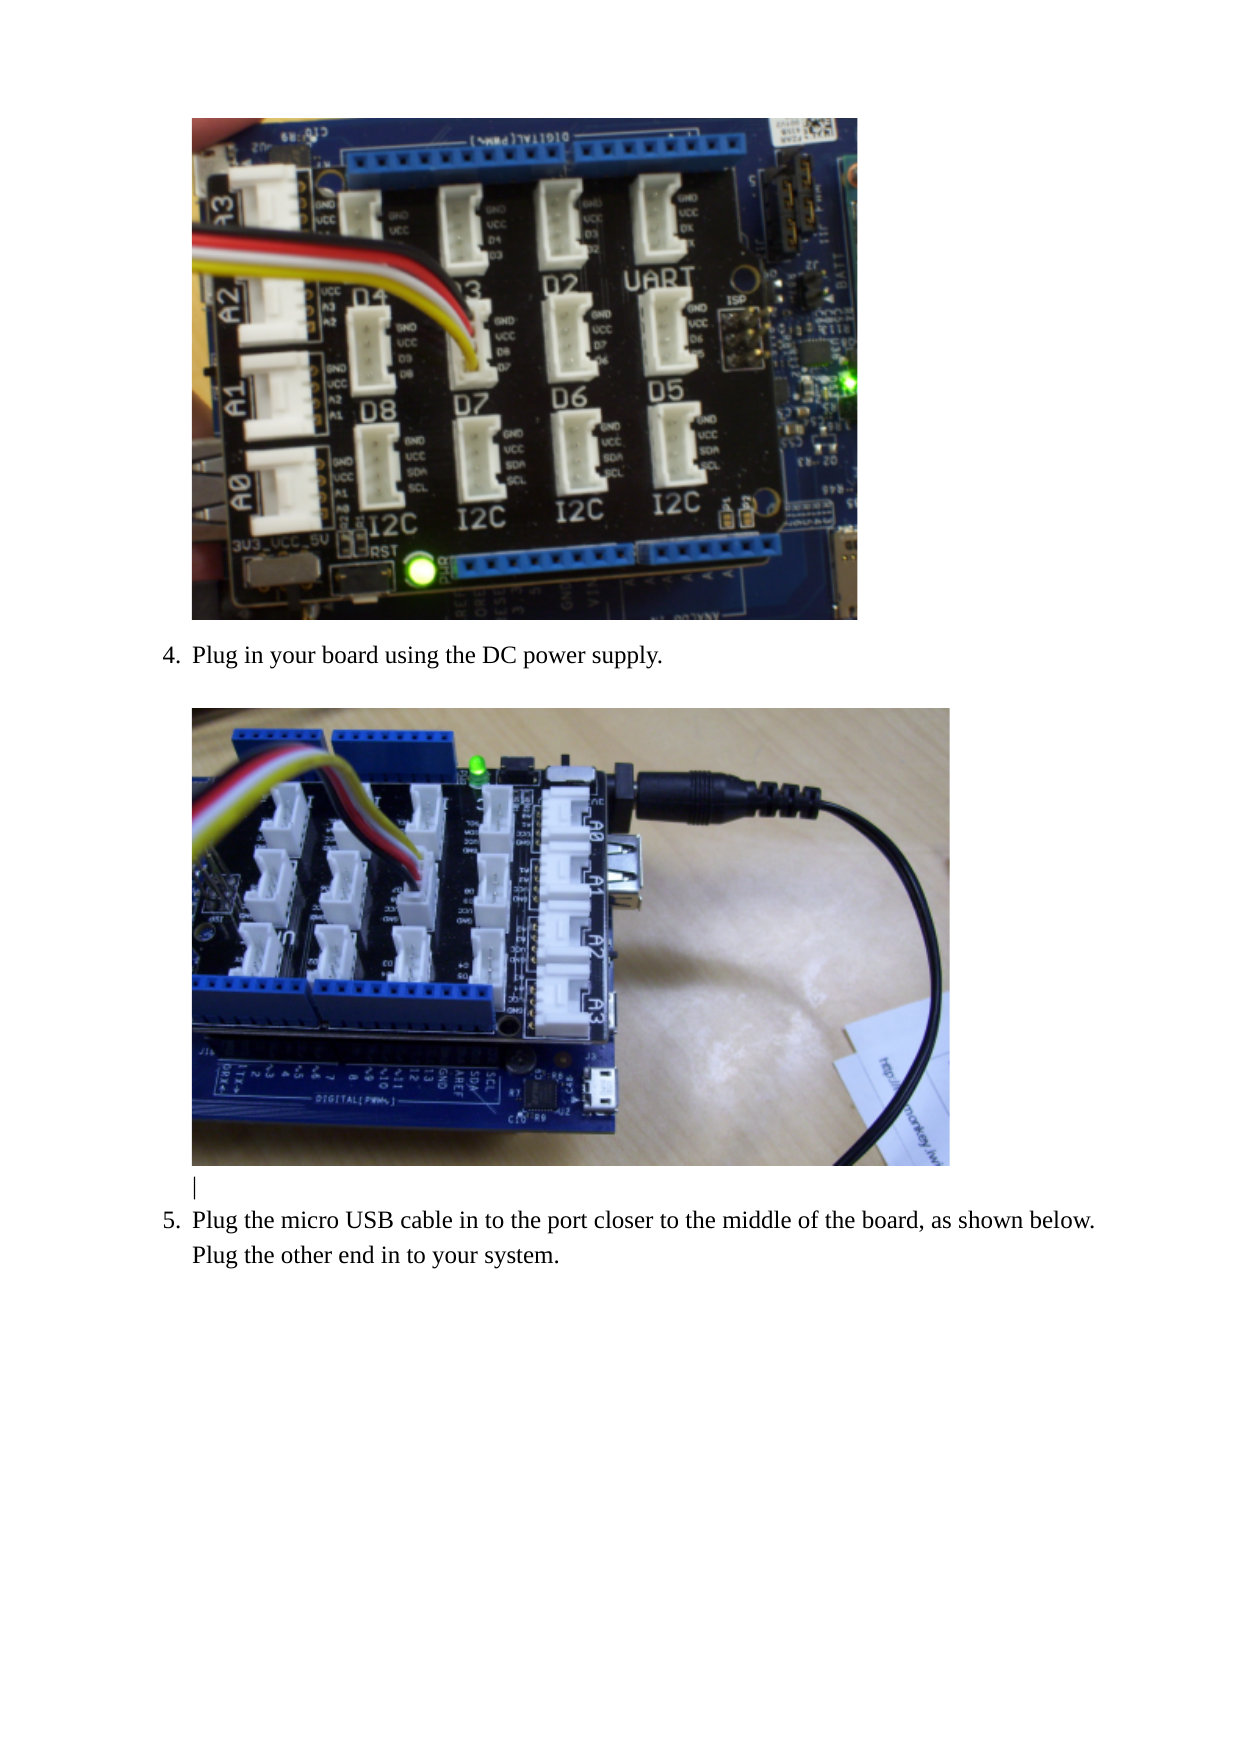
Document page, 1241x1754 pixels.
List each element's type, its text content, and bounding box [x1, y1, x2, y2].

picture [191, 708, 950, 1166]
list [162, 118, 191, 620]
list [858, 118, 1122, 620]
picture [191, 118, 858, 620]
list Plug the micro USB cable in to the port closer to the middle of the board, as shown below. Plug the other end in to your system. [162, 1205, 1122, 1269]
list Plug in your board using the DC power supply. | [162, 640, 1122, 1200]
